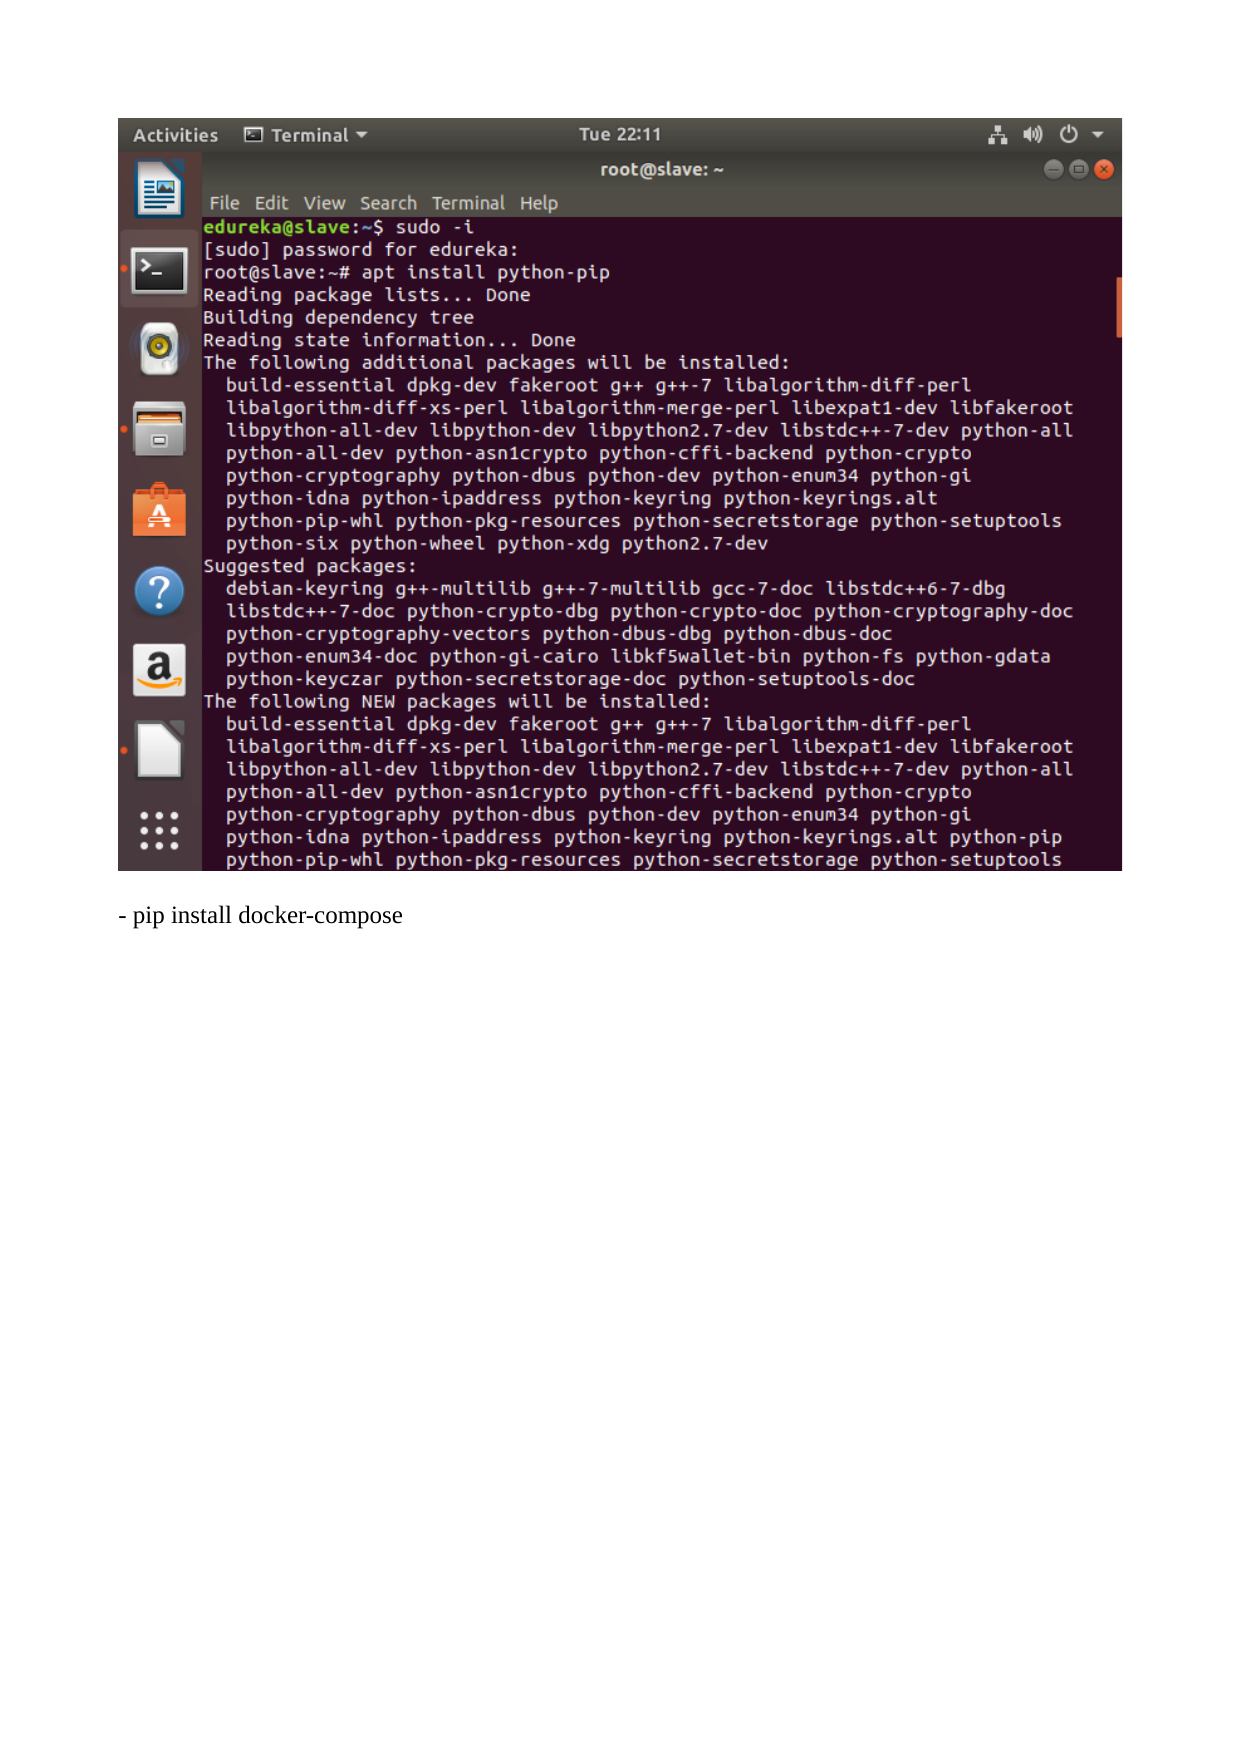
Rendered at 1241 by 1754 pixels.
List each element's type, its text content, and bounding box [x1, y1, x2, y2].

picture [118, 118, 1123, 871]
text - pip install docker-compose [118, 900, 1122, 928]
